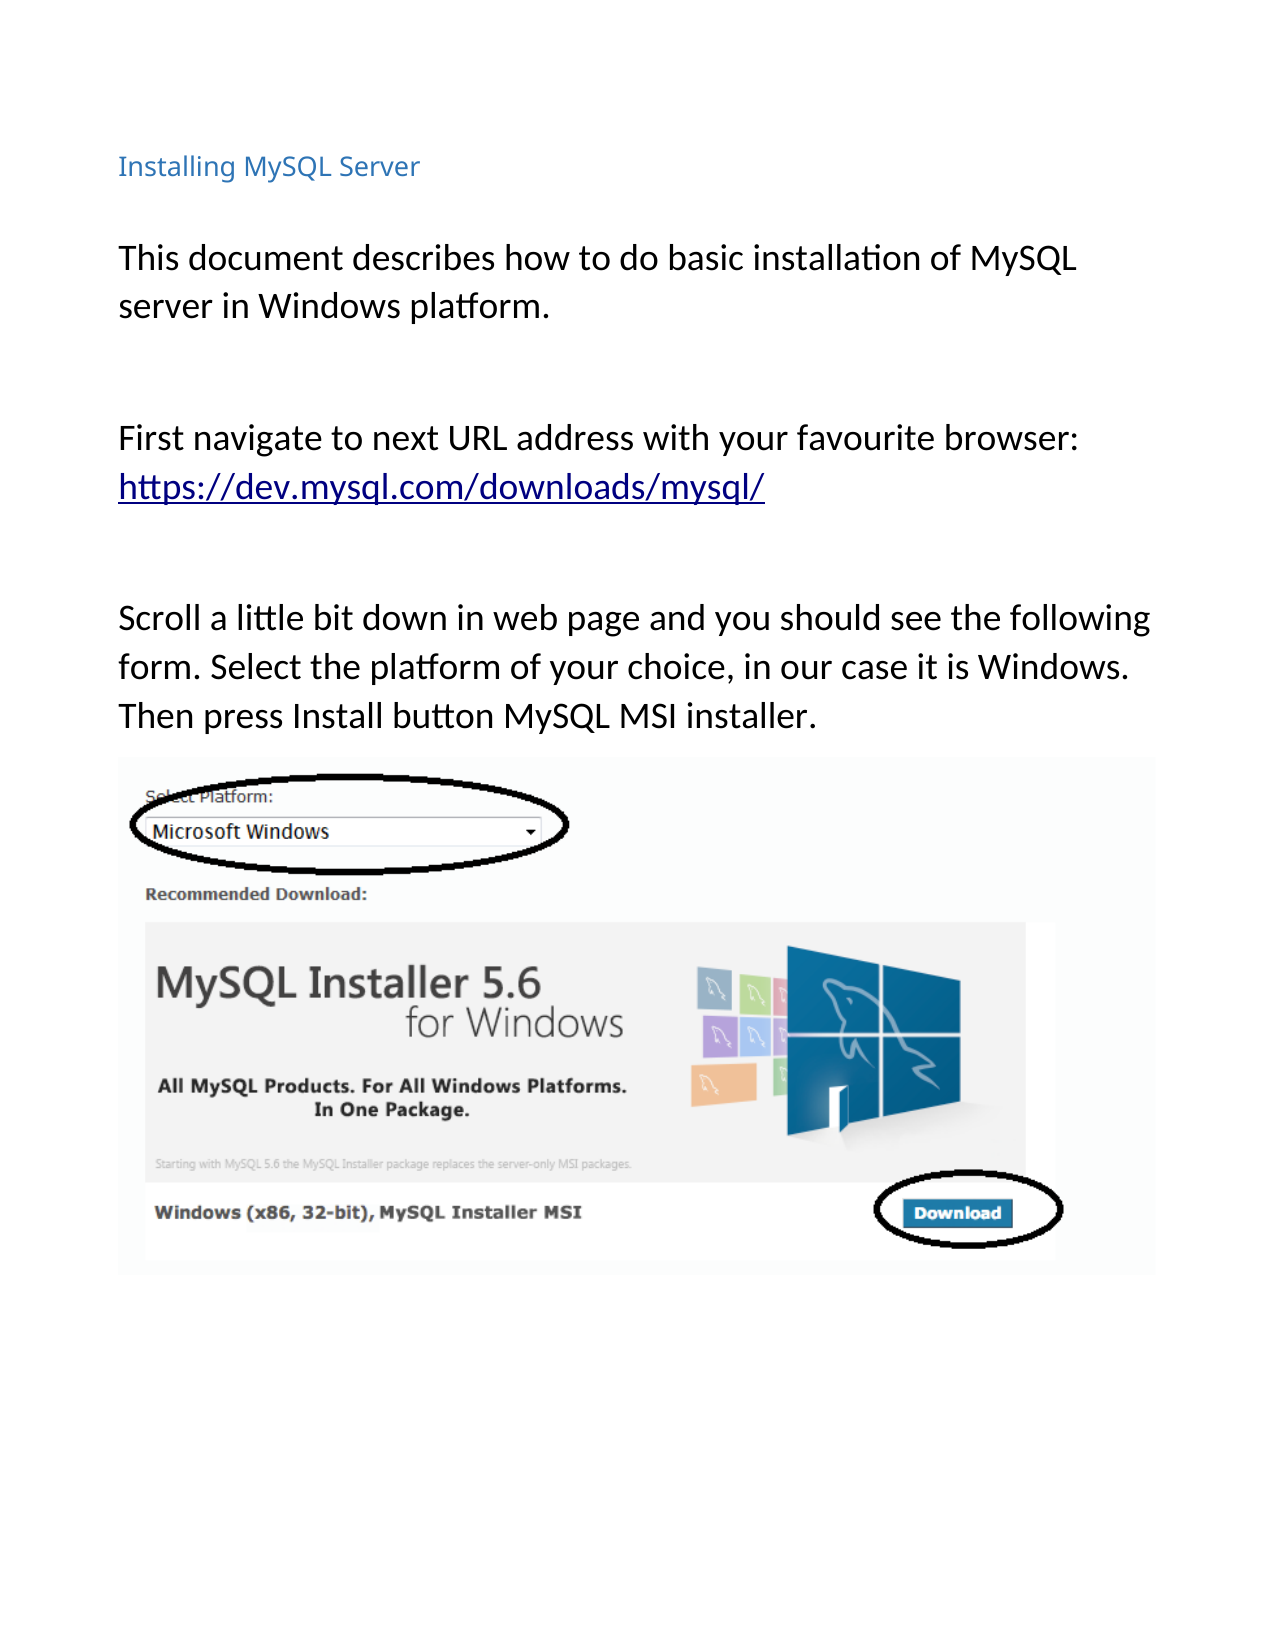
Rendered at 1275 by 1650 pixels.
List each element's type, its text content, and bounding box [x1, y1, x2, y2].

text Scroll a little bit down in web page and you should see the following form. Select the platform of your choice, in our case it is Windows. Then press Install button MySQL MSI installer. [118, 594, 1157, 738]
text This document describes how to do basic installation of MySQL server in Windows platform. [118, 233, 1157, 328]
subtitle Installing MySQL Server [118, 148, 1157, 184]
text First navigate to next URL address with your favourite browser: https://dev.mysql.com/downloads/mysql/ [118, 414, 1157, 508]
